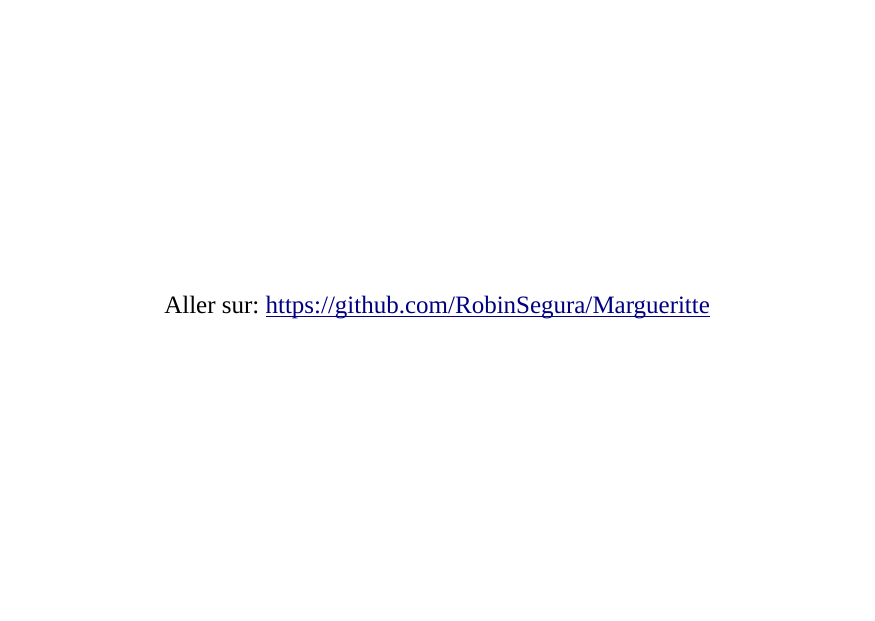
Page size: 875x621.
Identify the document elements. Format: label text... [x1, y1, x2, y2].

text Aller sur: https://github.com/RobinSegura/Margueritte [118, 291, 756, 319]
